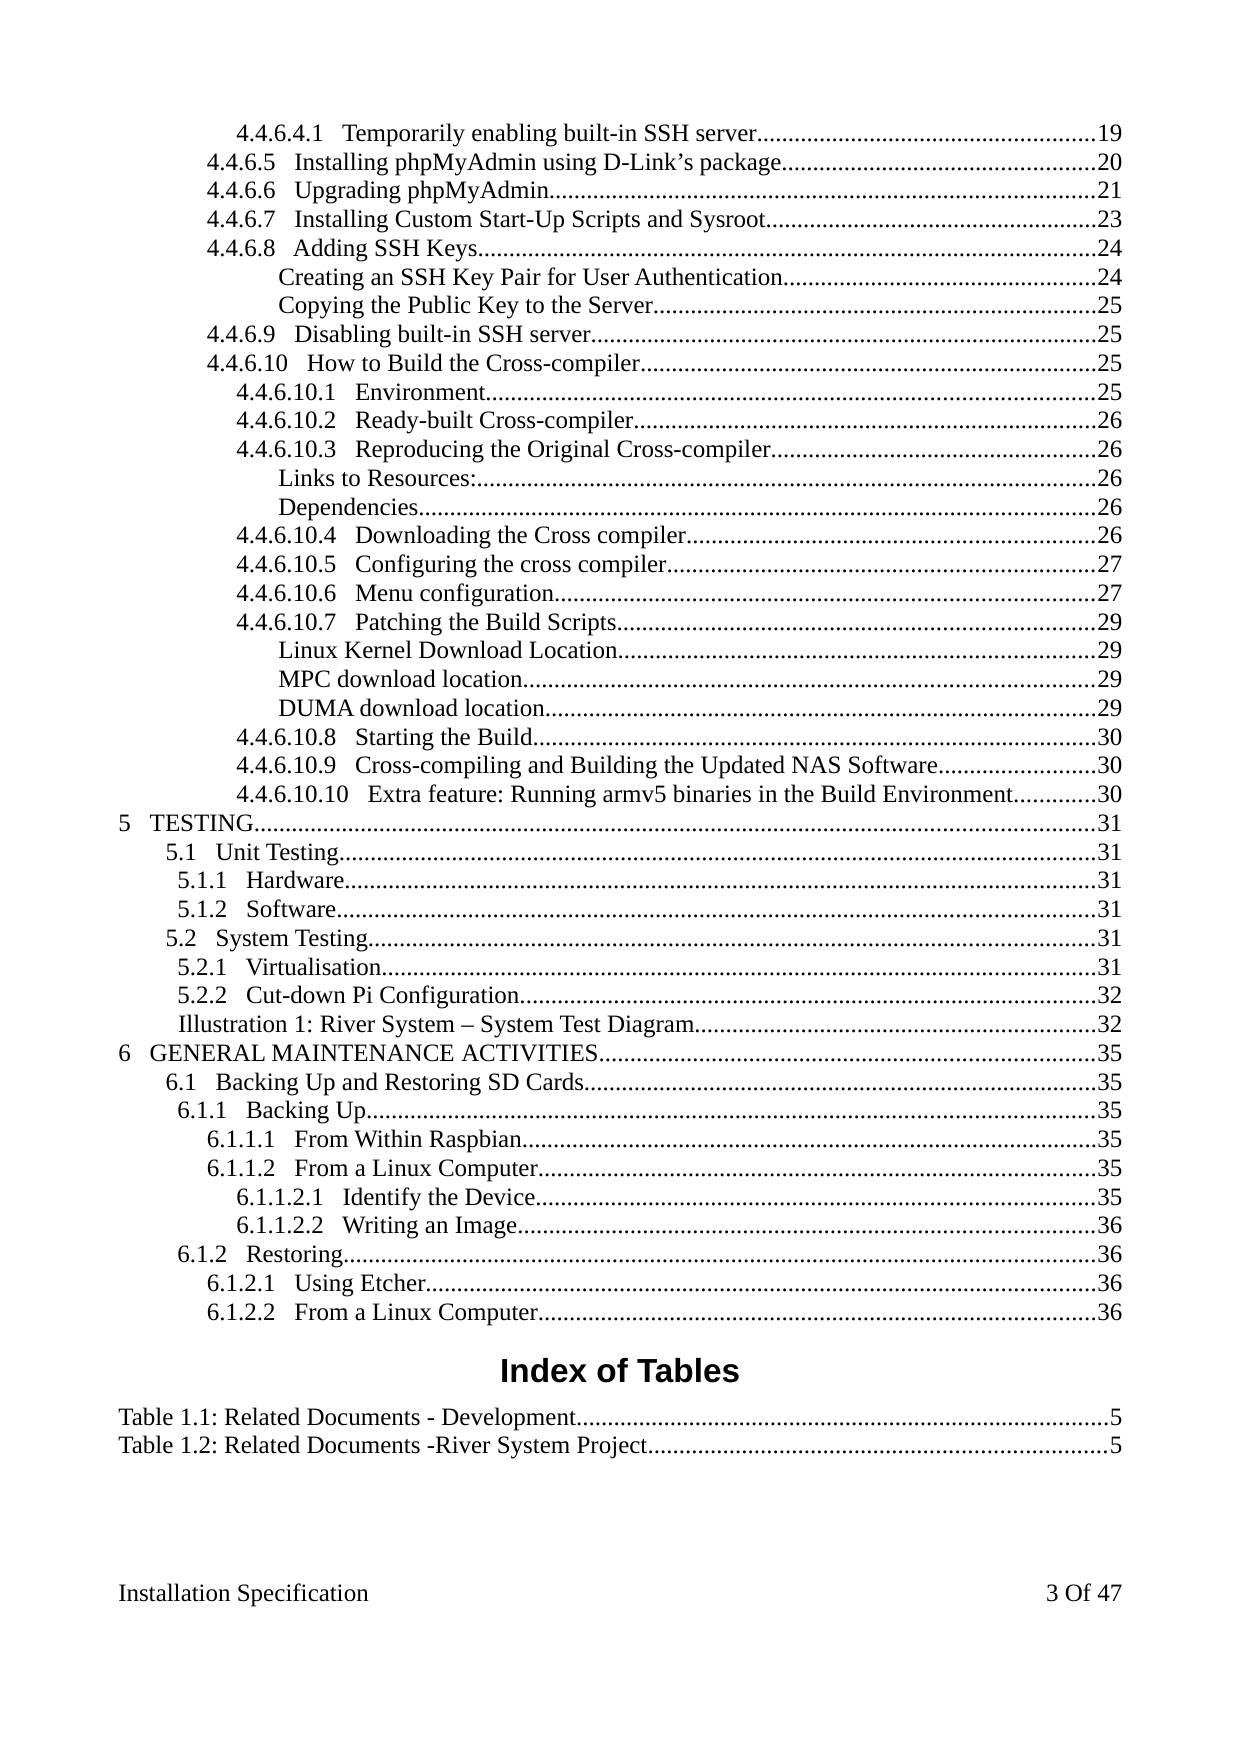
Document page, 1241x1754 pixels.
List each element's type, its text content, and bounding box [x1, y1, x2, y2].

text 5 TESTING 31 [118, 808, 1122, 837]
text 5.1 Unit Testing 31 [148, 837, 1122, 866]
text Table 1.1: Related Documents - Development 5 [118, 1402, 1122, 1430]
text 4.4.6.10.1 Environment 25 [236, 377, 1122, 406]
text 4.4.6.10.2 Ready-built Cross-compiler 26 [236, 406, 1122, 434]
text 6.1 Backing Up and Restoring SD Cards 35 [148, 1067, 1122, 1096]
text 5.2 System Testing 31 [148, 923, 1122, 952]
text DUMA download location 29 [266, 693, 1122, 722]
text Table 1.2: Related Documents -River System Project 5 [118, 1430, 1122, 1459]
text 6.1.2.1 Using Etcher 36 [207, 1268, 1122, 1297]
text 6.1.1.2.2 Writing an Image 36 [236, 1211, 1122, 1239]
text 6.1.1.2 From a Linux Computer 35 [207, 1153, 1122, 1182]
text Illustration 1: River System – System Test Diagram 32 [148, 1009, 1122, 1038]
text 4.4.6.4.1 Temporarily enabling built-in SSH server 19 [236, 118, 1122, 147]
text 6.1.1 Backing Up 35 [177, 1096, 1122, 1124]
text Linux Kernel Download Location 29 [266, 636, 1122, 664]
text 4.4.6.10.10 Extra feature: Running armv5 binaries in the Build Environment 30 [236, 779, 1122, 808]
text 6.1.1.2.1 Identify the Device 35 [236, 1182, 1122, 1211]
text 4.4.6.7 Installing Custom Start-Up Scripts and Sysroot 23 [207, 204, 1122, 233]
text 6.1.2.2 From a Linux Computer 36 [207, 1297, 1122, 1326]
text 4.4.6.8 Adding SSH Keys 24 [207, 233, 1122, 262]
text 4.4.6.10.8 Starting the Build 30 [236, 722, 1122, 751]
text Links to Resources: 26 [266, 463, 1122, 492]
text 4.4.6.10.6 Menu configuration 27 [236, 578, 1122, 607]
text 5.2.1 Virtualisation 31 [177, 952, 1122, 981]
text MPC download location 29 [266, 664, 1122, 693]
text 5.1.2 Software 31 [177, 894, 1122, 923]
text 4.4.6.10.4 Downloading the Cross compiler 26 [236, 521, 1122, 549]
text 5.1.1 Hardware 31 [177, 866, 1122, 894]
text 6.1.2 Restoring 36 [177, 1239, 1122, 1268]
text 4.4.6.6 Upgrading phpMyAdmin 21 [207, 176, 1122, 204]
text 4.4.6.10.7 Patching the Build Scripts 29 [236, 607, 1122, 636]
text 6 GENERAL MAINTENANCE ACTIVITIES 35 [118, 1038, 1122, 1067]
text 4.4.6.10.3 Reproducing the Original Cross-compiler 26 [236, 434, 1122, 463]
text 4.4.6.10.9 Cross-compiling and Building the Updated NAS Software 30 [236, 751, 1122, 779]
text 5.2.2 Cut-down Pi Configuration. 32 [177, 981, 1122, 1009]
subtitle Index of Tables [118, 1351, 1122, 1389]
text Copying the Public Key to the Server 25 [266, 291, 1122, 319]
text 4.4.6.5 Installing phpMyAdmin using D-Link’s package 20 [207, 147, 1122, 176]
text 4.4.6.10 How to Build the Cross-compiler 25 [207, 348, 1122, 377]
text 4.4.6.9 Disabling built-in SSH server 25 [207, 319, 1122, 348]
text 4.4.6.10.5 Configuring the cross compiler 27 [236, 549, 1122, 578]
text Creating an SSH Key Pair for User Authentication 24 [266, 262, 1122, 291]
text 6.1.1.1 From Within Raspbian 35 [207, 1124, 1122, 1153]
text Dependencies 26 [266, 492, 1122, 521]
